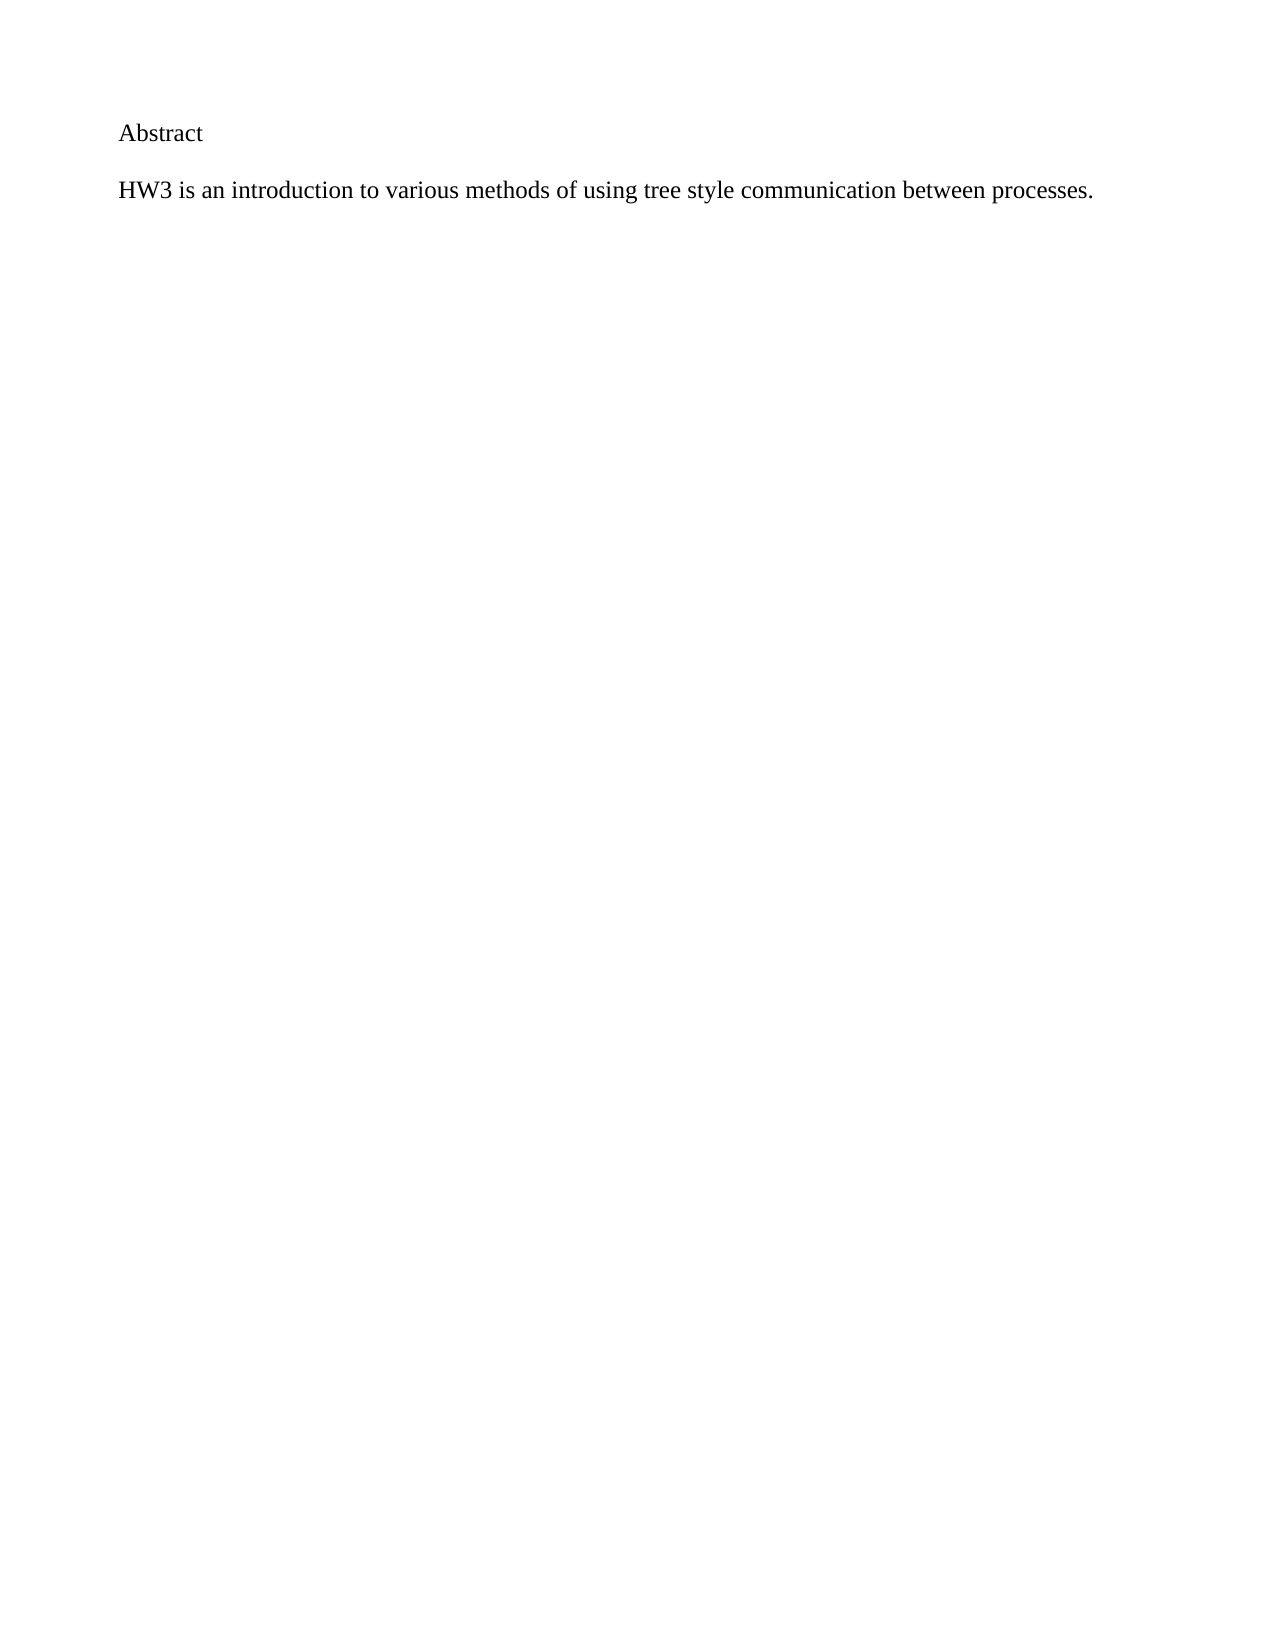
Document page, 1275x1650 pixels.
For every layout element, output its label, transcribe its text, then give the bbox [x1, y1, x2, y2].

text Abstract [118, 118, 1157, 147]
text HW3 is an introduction to various methods of using tree style communication between processes. [118, 176, 1157, 204]
